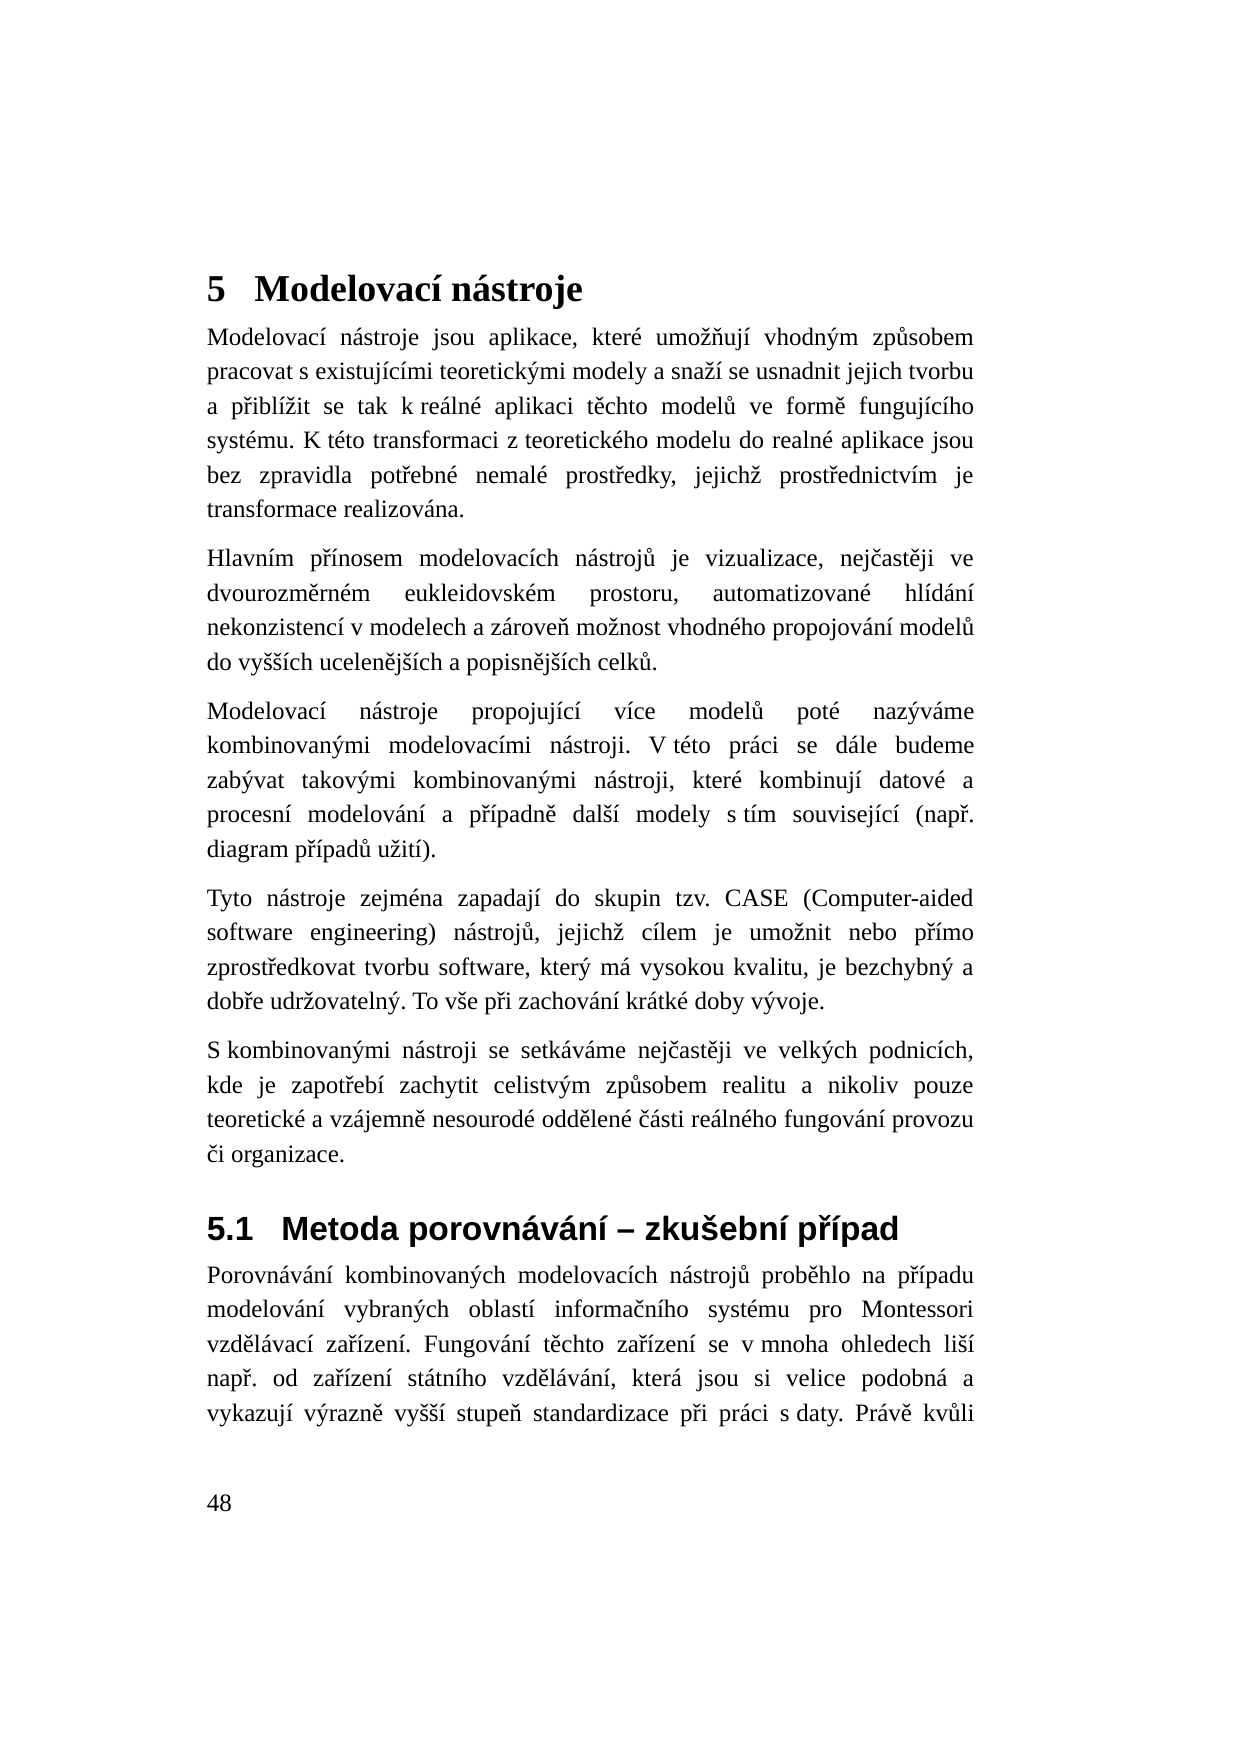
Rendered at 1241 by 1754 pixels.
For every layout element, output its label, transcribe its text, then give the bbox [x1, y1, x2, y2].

subtitle Metoda porovnávání – zkušební případ [207, 1209, 974, 1247]
text Modelovací nástroje jsou aplikace, které umožňují vhodným způsobem pracovat s existujícími teoretickými modely a snaží se usnadnit jejich tvorbu a přiblížit se tak k reálné aplikaci těchto modelů ve formě fungujícího systému. K této transformaci z teoretického modelu do realné aplikace jsou bez zpravidla potřebné nemalé prostředky, jejichž prostřednictvím je transformace realizována. [207, 322, 974, 523]
text S kombinovanými nástroji se setkáváme nejčastěji ve velkých podnicích, kde je zapotřebí zachytit celistvým způsobem realitu a nikoliv pouze teoretické a vzájemně nesourodé oddělené části reálného fungování provozu či organizace. [207, 1035, 974, 1167]
text Porovnávání kombinovaných modelovacích nástrojů proběhlo na případu modelování vybraných oblastí informačního systému pro Montessori vzdělávací zařízení. Fungování těchto zařízení se v mnoha ohledech liší např. od zařízení státního vzdělávání, která jsou si velice podobná a vykazují výrazně vyšší stupeň standardizace při práci s daty. Právě kvůli [207, 1260, 974, 1426]
text Modelovací nástroje propojující více modelů poté nazýváme kombinovanými modelovacími nástroji. V této práci se dále budeme zabývat takovými kombinovanými nástroji, které kombinují datové a procesní modelování a případně další modely s tím související (např. diagram případů užití). [207, 696, 974, 862]
subtitle Modelovací nástroje [207, 266, 974, 309]
text Hlavním přínosem modelovacích nástrojů je vizualizace, nejčastěji ve dvourozměrném eukleidovském prostoru, automatizované hlídání nekonzistencí v modelech a zároveň možnost vhodného propojování modelů do vyšších ucelenějších a popisnějších celků. [207, 543, 974, 676]
text Tyto nástroje zejména zapadají do skupin tzv. CASE (Computer-aided software engineering) nástrojů, jejichž cílem je umožnit nebo přímo zprostředkovat tvorbu software, který má vysokou kvalitu, je bezchybný a dobře udržovatelný. To vše při zachování krátké doby vývoje. [207, 883, 974, 1015]
